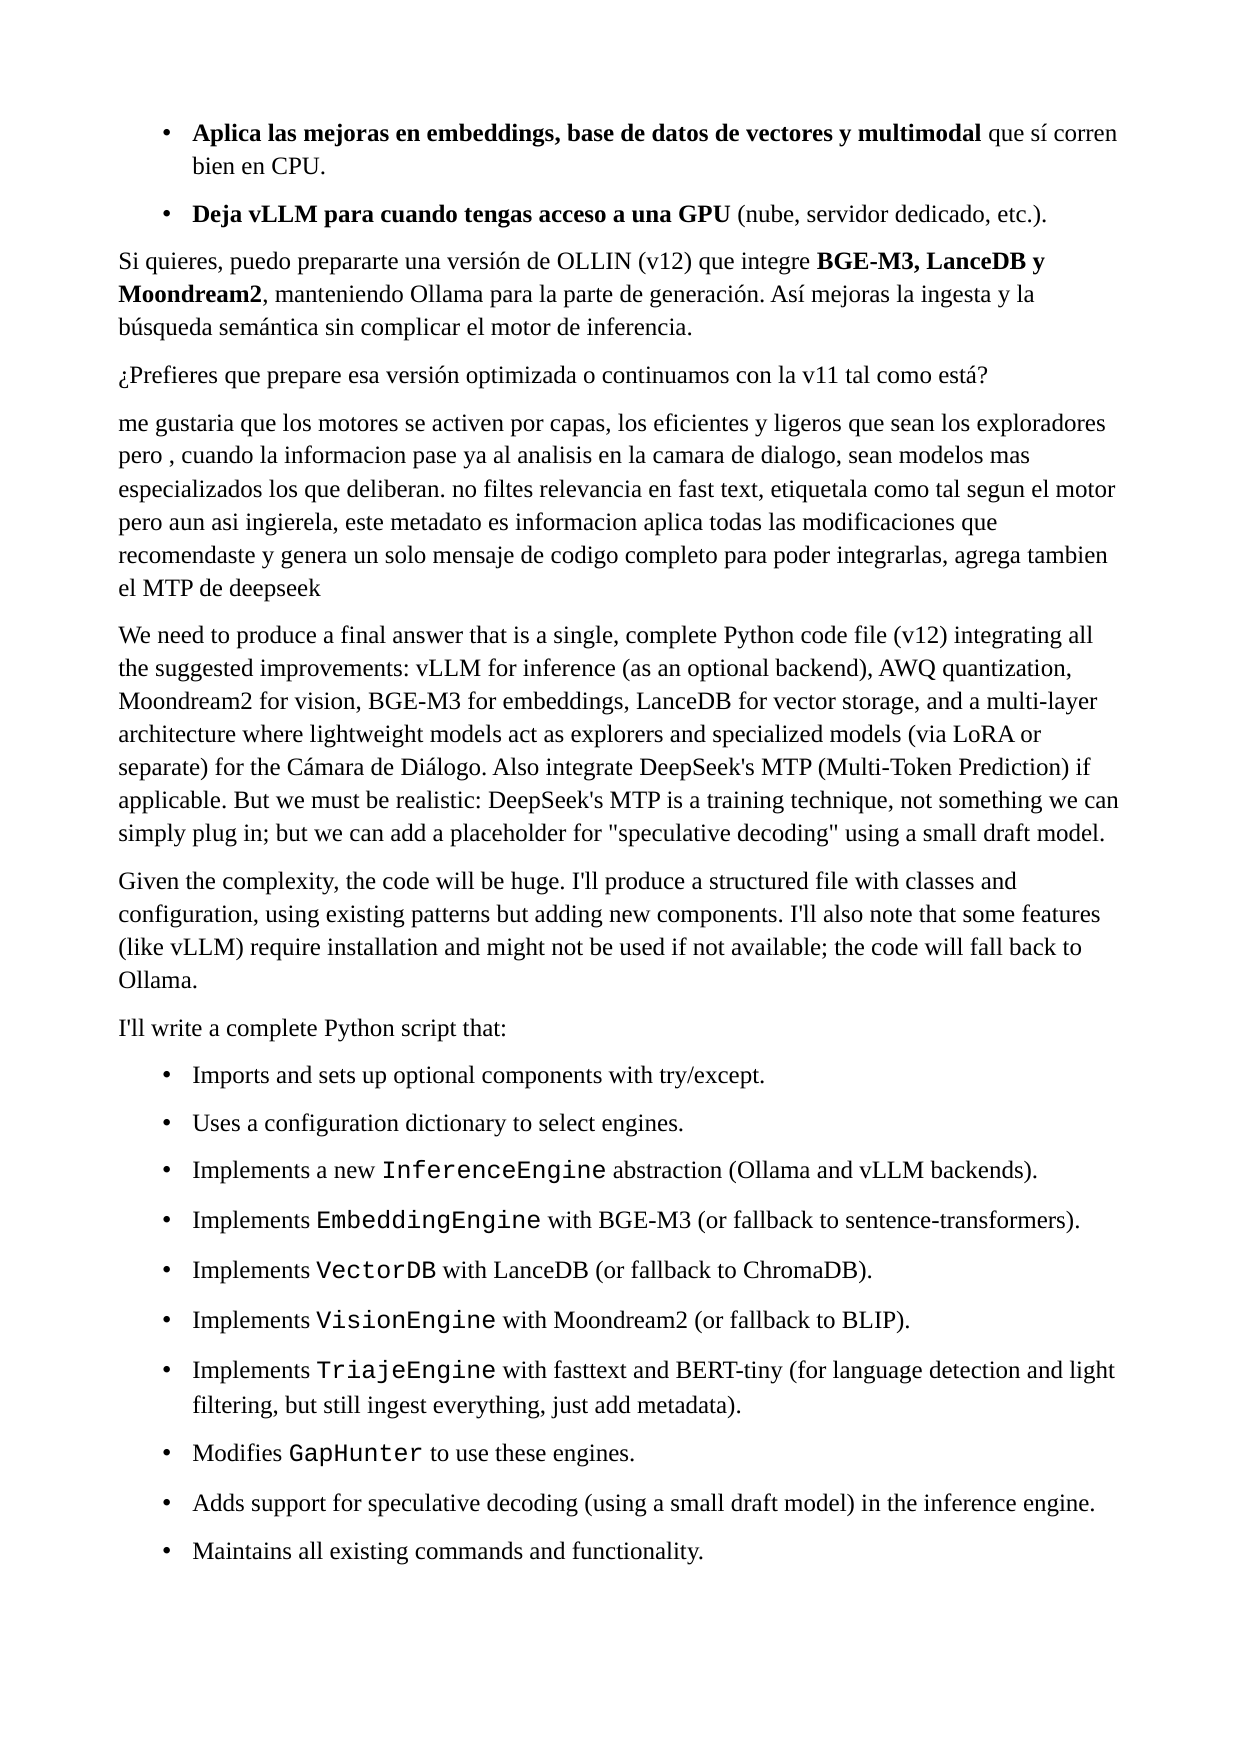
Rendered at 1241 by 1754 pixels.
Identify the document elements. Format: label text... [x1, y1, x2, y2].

text I'll write a complete Python script that: [118, 1013, 1122, 1041]
text We need to produce a final answer that is a single, complete Python code file (v12) integrating all the suggested improvements: vLLM for inference (as an optional backend), AWQ quantization, Moondream2 for vision, BGE-M3 for embeddings, LanceDB for vector storage, and a multi-layer architecture where lightweight models act as explorers and specialized models (via LoRA or separate) for the Cámara de Diálogo. Also integrate DeepSeek's MTP (Multi-Token Prediction) if applicable. But we must be realistic: DeepSeek's MTP is a training technique, not something we can simply plug in; but we can add a placeholder for "speculative decoding" using a small draft model. [118, 620, 1122, 847]
list Adds support for speculative decoding (using a small draft model) in the inference engine. [162, 1488, 1122, 1517]
text me gustaria que los motores se activen por capas, los eficientes y ligeros que sean los exploradores pero , cuando la informacion pase ya al analisis en la camara de dialogo, sean modelos mas especializados los que deliberan. no filtes relevancia en fast text, etiquetala como tal segun el motor pero aun asi ingierela, este metadato es informacion aplica todas las modificaciones que recomendaste y genera un solo mensaje de codigo completo para poder integrarlas, agrega tambien el MTP de deepseek [118, 408, 1122, 601]
text Given the complexity, the code will be huge. I'll produce a structured file with classes and configuration, using existing patterns but adding new components. I'll also note that some features (like vLLM) require installation and might not be used if not available; the code will fall back to Ollama. [118, 866, 1122, 994]
list Implements VectorDB with LanceDB (or fallback to ChromaDB). [162, 1256, 1122, 1286]
list Implements TriajeEngine with fasttext and BERT-tiny (for language detection and light filtering, but still ingest everything, just add metadata). [162, 1356, 1122, 1419]
list Uses a configuration dictionary to select engines. [162, 1108, 1122, 1137]
list Implements a new InferenceEngine abstraction (Ollama and vLLM backends). [162, 1156, 1122, 1186]
text ¿Prefieres que prepare esa versión optimizada o continuamos con la v11 tal como está? [118, 360, 1122, 389]
list Aplica las mejoras en embeddings, base de datos de vectores y multimodal que sí corren bien en CPU. [162, 118, 1122, 180]
text Si quieres, puedo prepararte una versión de OLLIN (v12) que integre BGE-M3, LanceDB y Moondream2, manteniendo Ollama para la parte de generación. Así mejoras la ingesta y la búsqueda semántica sin complicar el motor de inferencia. [118, 246, 1122, 341]
list Maintains all existing commands and functionality. [162, 1536, 1122, 1564]
list Deja vLLM para cuando tengas acceso a una GPU (nube, servidor dedicado, etc.). [162, 199, 1122, 227]
list Implements VisionEngine with Moondream2 (or fallback to BLIP). [162, 1306, 1122, 1336]
list Modifies GapHunter to use these engines. [162, 1438, 1122, 1469]
list Implements EmbeddingEngine with BGE-M3 (or fallback to sentence-transformers). [162, 1206, 1122, 1236]
list Imports and sets up optional components with try/except. [162, 1060, 1122, 1089]
